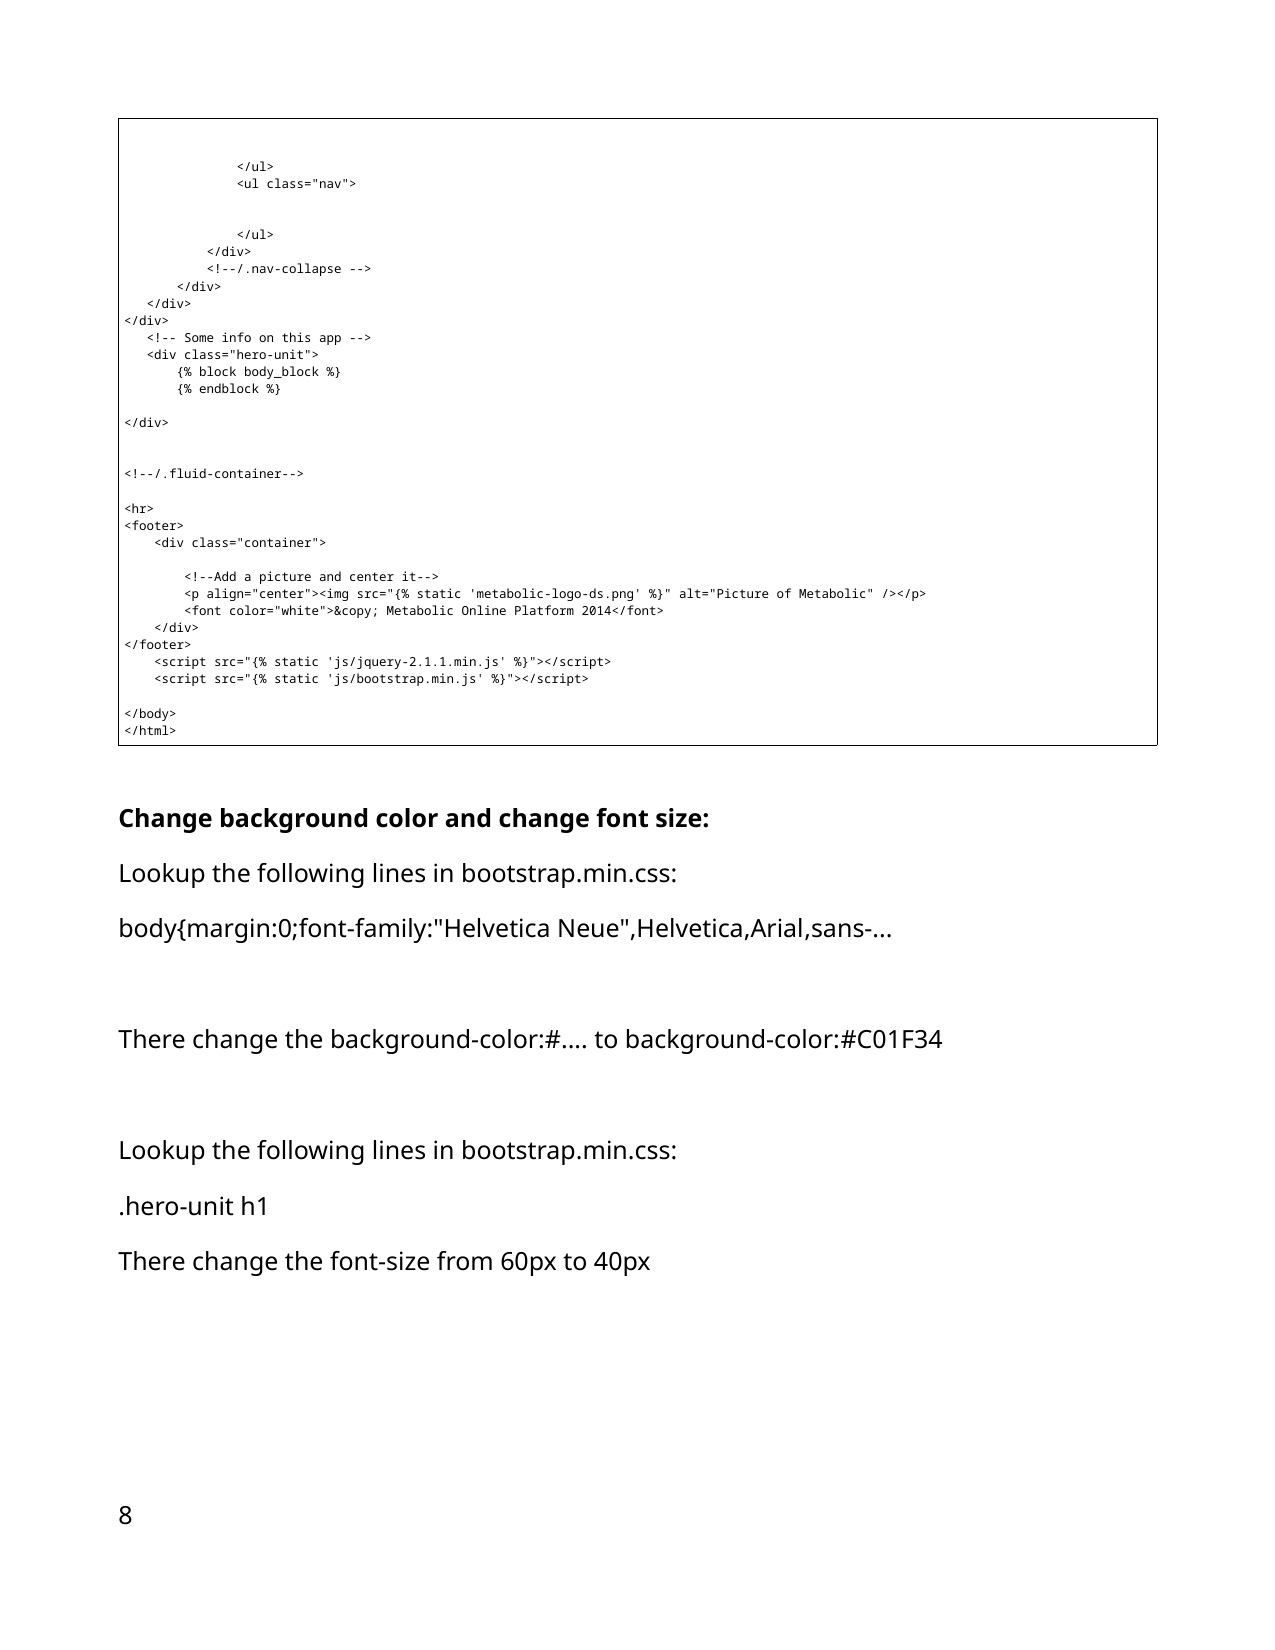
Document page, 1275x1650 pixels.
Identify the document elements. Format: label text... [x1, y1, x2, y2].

text Change background color and change font size: [118, 800, 1157, 834]
text body{margin:0;font-family:"Helvetica Neue",Helvetica,Arial,sans-... [118, 911, 1157, 945]
table_header </ul> <ul class="nav"> </ul> </div> <!--/.nav-collapse --> </div> </div> </div> <!-- Some info on this app --> <div class="hero-unit"> {% block body_block %} {% endblock %} </div> <!--/.fluid-container--> <hr> <footer> <div class="container"> <!--Add a picture and center it--> <p align="center"><img src="{% static 'metabolic-logo-ds.png' %}" alt="Picture of Metabolic" /></p> <font color="white">&copy; Metabolic Online Platform 2014</font> </div> </footer> <script src="{% static 'js/jquery-2.1.1.min.js' %}"></script> <script src="{% static 'js/bootstrap.min.js' %}"></script> </body> </html> [119, 119, 1157, 745]
text Lookup the following lines in bootstrap.min.css: [118, 1133, 1157, 1167]
text There change the font-size from 60px to 40px [118, 1243, 1157, 1278]
text Lookup the following lines in bootstrap.min.css: [118, 856, 1157, 890]
text .hero-unit h1 [118, 1188, 1157, 1222]
text There change the background-color:#.... to background-color:#C01F34 [118, 1022, 1157, 1056]
